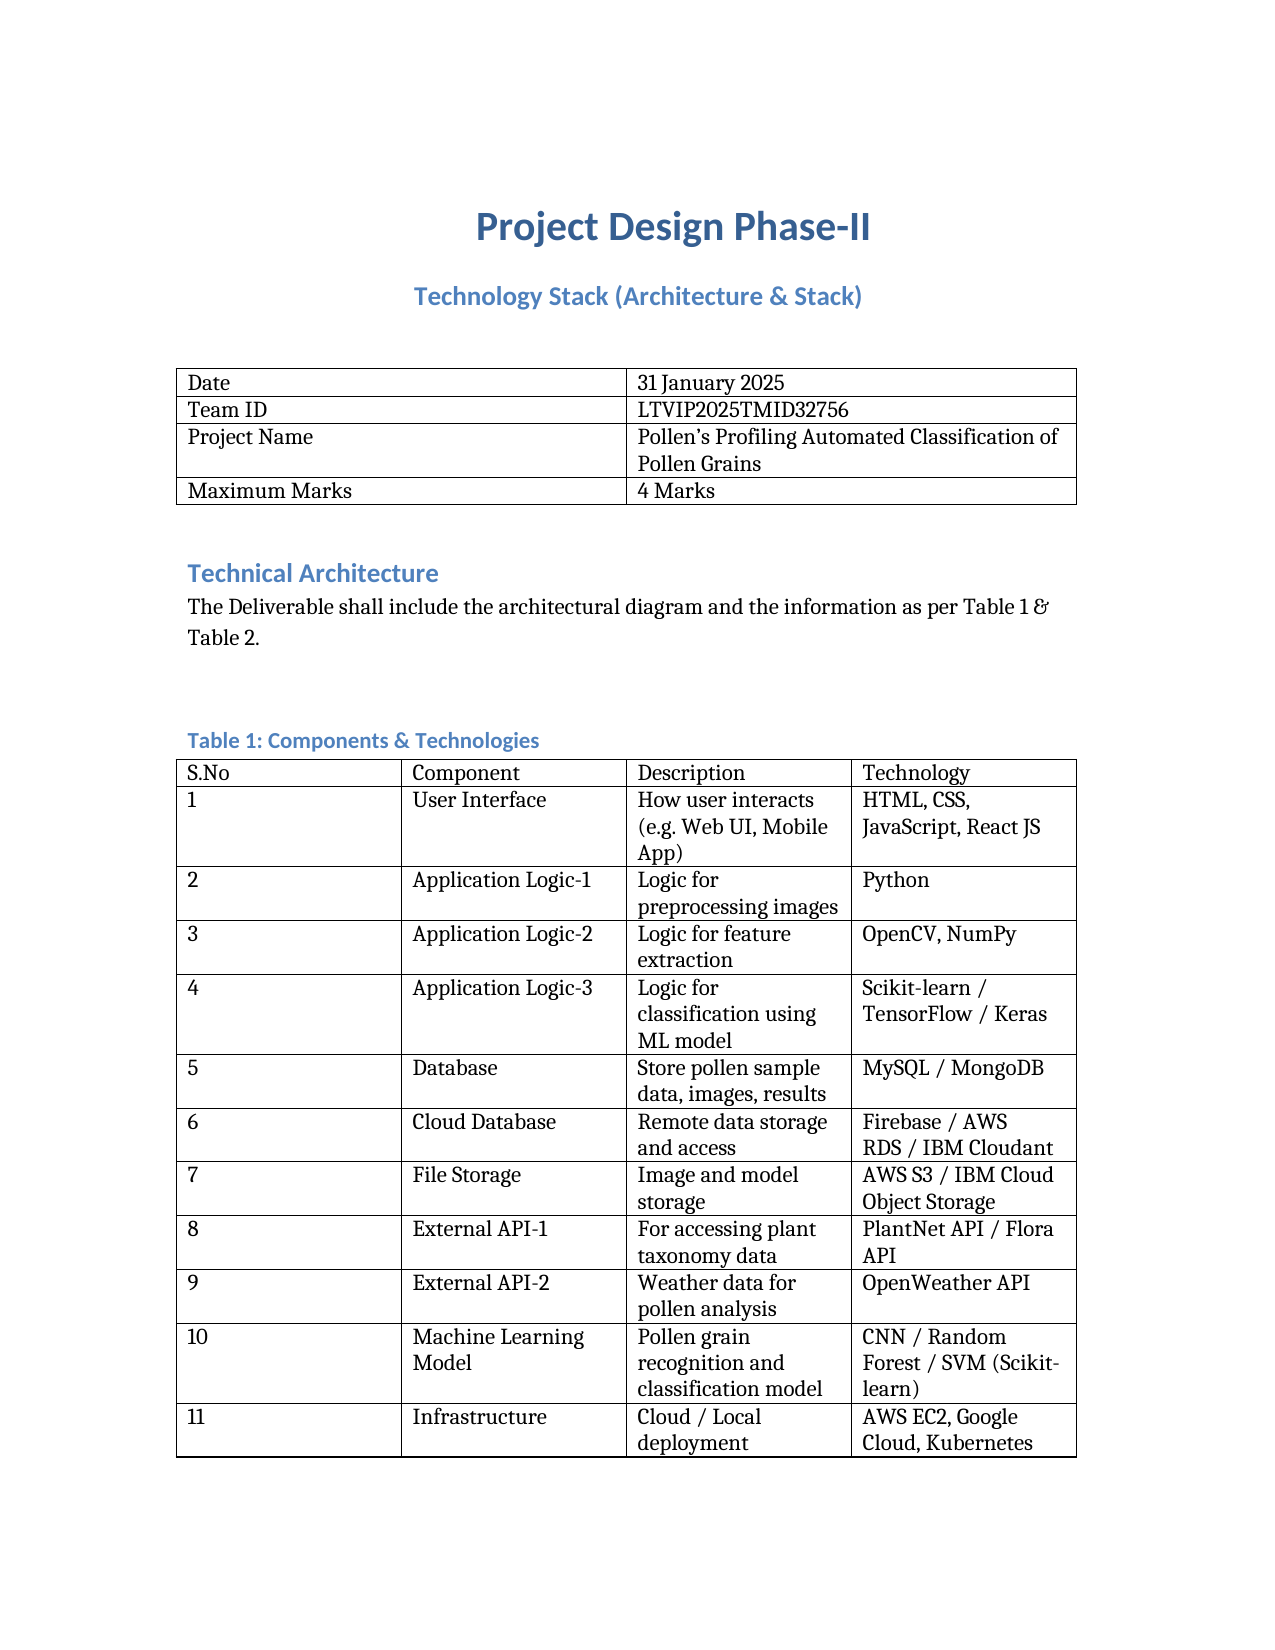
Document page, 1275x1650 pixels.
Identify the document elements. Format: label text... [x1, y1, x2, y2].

table_cell For accessing plant taxonomy data [627, 1216, 851, 1269]
table_cell 1 [177, 787, 401, 866]
table_cell Pollen grain recognition and classification model [627, 1324, 851, 1403]
table_cell Logic for preprocessing images [627, 867, 851, 920]
table_cell Team ID [177, 397, 626, 423]
subtitle Technology Stack (Architecture & Stack) [187, 279, 1087, 312]
table_cell External API-2 [402, 1270, 626, 1322]
table_cell Logic for feature extraction [627, 921, 851, 974]
table_cell Cloud / Local deployment [627, 1404, 851, 1456]
table_cell PlantNet API / Flora API [852, 1216, 1076, 1269]
table_cell 7 [177, 1162, 401, 1215]
table_cell OpenCV, NumPy [852, 921, 1076, 974]
table_cell 11 [177, 1404, 401, 1456]
table_cell 10 [177, 1324, 401, 1403]
table_cell 3 [177, 921, 401, 974]
table_cell 4 Marks [627, 478, 1076, 504]
table_header Date [177, 369, 626, 396]
table_header Component [402, 760, 626, 786]
table_cell 4 [177, 975, 401, 1054]
table_cell External API-1 [402, 1216, 626, 1269]
table_cell CNN / Random Forest / SVM (Scikit-learn) [852, 1324, 1076, 1403]
table_cell Pollen’s Profiling Automated Classification of Pollen Grains [627, 424, 1076, 477]
table_cell MySQL / MongoDB [852, 1055, 1076, 1107]
table_header 31 January 2025 [627, 369, 1076, 396]
table_cell Infrastructure [402, 1404, 626, 1456]
table_header Description [627, 760, 851, 786]
table_cell Cloud Database [402, 1109, 626, 1161]
table_header Technology [852, 760, 1076, 786]
table_cell 5 [177, 1055, 401, 1107]
table_cell User Interface [402, 787, 626, 866]
table_cell Python [852, 867, 1076, 920]
text The Deliverable shall include the architectural diagram and the information as per Table 1 & Table 2. [187, 594, 1087, 651]
table_cell Machine Learning Model [402, 1324, 626, 1403]
table_cell Project Name [177, 424, 626, 477]
table_cell AWS EC2, Google Cloud, Kubernetes [852, 1404, 1076, 1456]
table_cell 6 [177, 1109, 401, 1161]
table_cell Weather data for pollen analysis [627, 1270, 851, 1322]
table_cell 9 [177, 1270, 401, 1322]
table_header S.No [177, 760, 401, 786]
subtitle Technical Architecture [187, 556, 1087, 589]
table_cell Store pollen sample data, images, results [627, 1055, 851, 1107]
table_cell Maximum Marks [177, 478, 626, 504]
table_cell Application Logic-2 [402, 921, 626, 974]
table_cell 8 [177, 1216, 401, 1269]
table_cell 2 [177, 867, 401, 920]
table_cell How user interacts (e.g. Web UI, Mobile App) [627, 787, 851, 866]
table_cell Remote data storage and access [627, 1109, 851, 1161]
table_cell HTML, CSS, JavaScript, React JS [852, 787, 1076, 866]
table_cell Database [402, 1055, 626, 1107]
table_cell Application Logic-3 [402, 975, 626, 1054]
table_cell Firebase / AWS RDS / IBM Cloudant [852, 1109, 1076, 1161]
subtitle Project Design Phase-II [187, 200, 1087, 251]
table_cell AWS S3 / IBM Cloud Object Storage [852, 1162, 1076, 1215]
subtitle Table 1: Components & Technologies [187, 726, 1087, 754]
table_cell OpenWeather API [852, 1270, 1076, 1322]
table_cell Scikit-learn / TensorFlow / Keras [852, 975, 1076, 1054]
table_cell File Storage [402, 1162, 626, 1215]
table_cell Logic for classification using ML model [627, 975, 851, 1054]
table_cell Application Logic-1 [402, 867, 626, 920]
table_cell Image and model storage [627, 1162, 851, 1215]
table_cell LTVIP2025TMID32756 [627, 397, 1076, 423]
